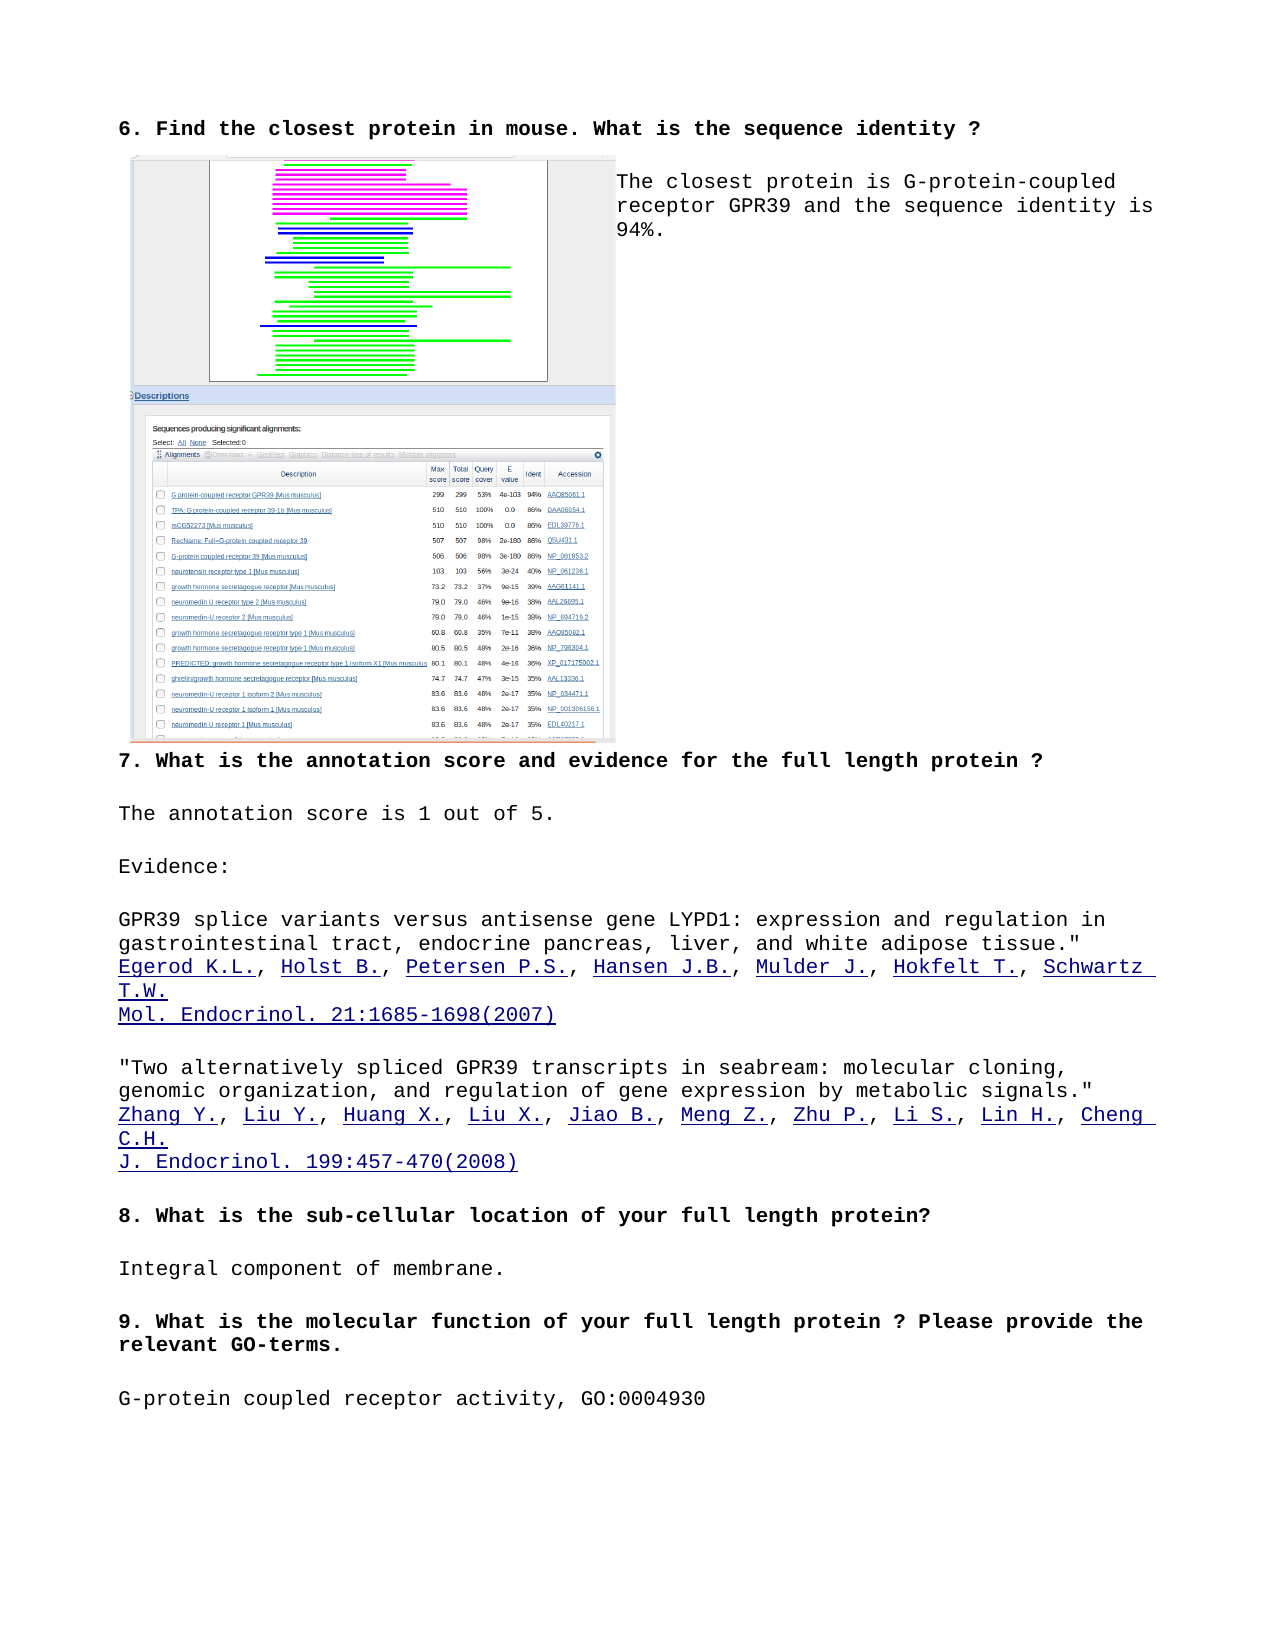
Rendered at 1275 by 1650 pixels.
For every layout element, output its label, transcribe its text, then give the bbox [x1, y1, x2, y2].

text GPR39 splice variants versus antisense gene LYPD1: expression and regulation in gastrointestinal tract, endocrine pancreas, liver, and white adipose tissue." Egerod K.L., Holst B., Petersen P.S., Hansen J.B., Mulder J., Hokfelt T., Schwartz T.W. Mol. Endocrinol. 21:1685-1698(2007) [118, 909, 1157, 1027]
text 9. What is the molecular function of your full length protein ? Please provide the relevant GO-terms. [118, 1311, 1157, 1358]
text 6. Find the closest protein in mouse. What is the sequence identity ? [118, 118, 1157, 142]
text The closest protein is G-protein-coupled receptor GPR39 and the sequence identity is 94%. [209, 171, 1157, 242]
picture [130, 155, 209, 743]
text "Two alternatively spliced GPR39 transcripts in seabream: molecular cloning, genomic organization, and regulation of gene expression by metabolic signals." Zhang Y., Liu Y., Huang X., Liu X., Jiao B., Meng Z., Zhu P., Li S., Lin H., Cheng C.H. J. Endocrinol. 199:457-470(2008) [118, 1057, 1157, 1175]
text Evidence: [118, 856, 1157, 880]
text G-protein coupled receptor activity, GO:0004930 [118, 1388, 1157, 1411]
text Integral component of membrane. [118, 1258, 1157, 1281]
text 8. What is the sub-cellular location of your full length protein? [118, 1204, 1157, 1228]
text 7. What is the annotation score and evidence for the full length protein ? [118, 750, 1157, 773]
text The annotation score is 1 out of 5. [118, 803, 1157, 827]
